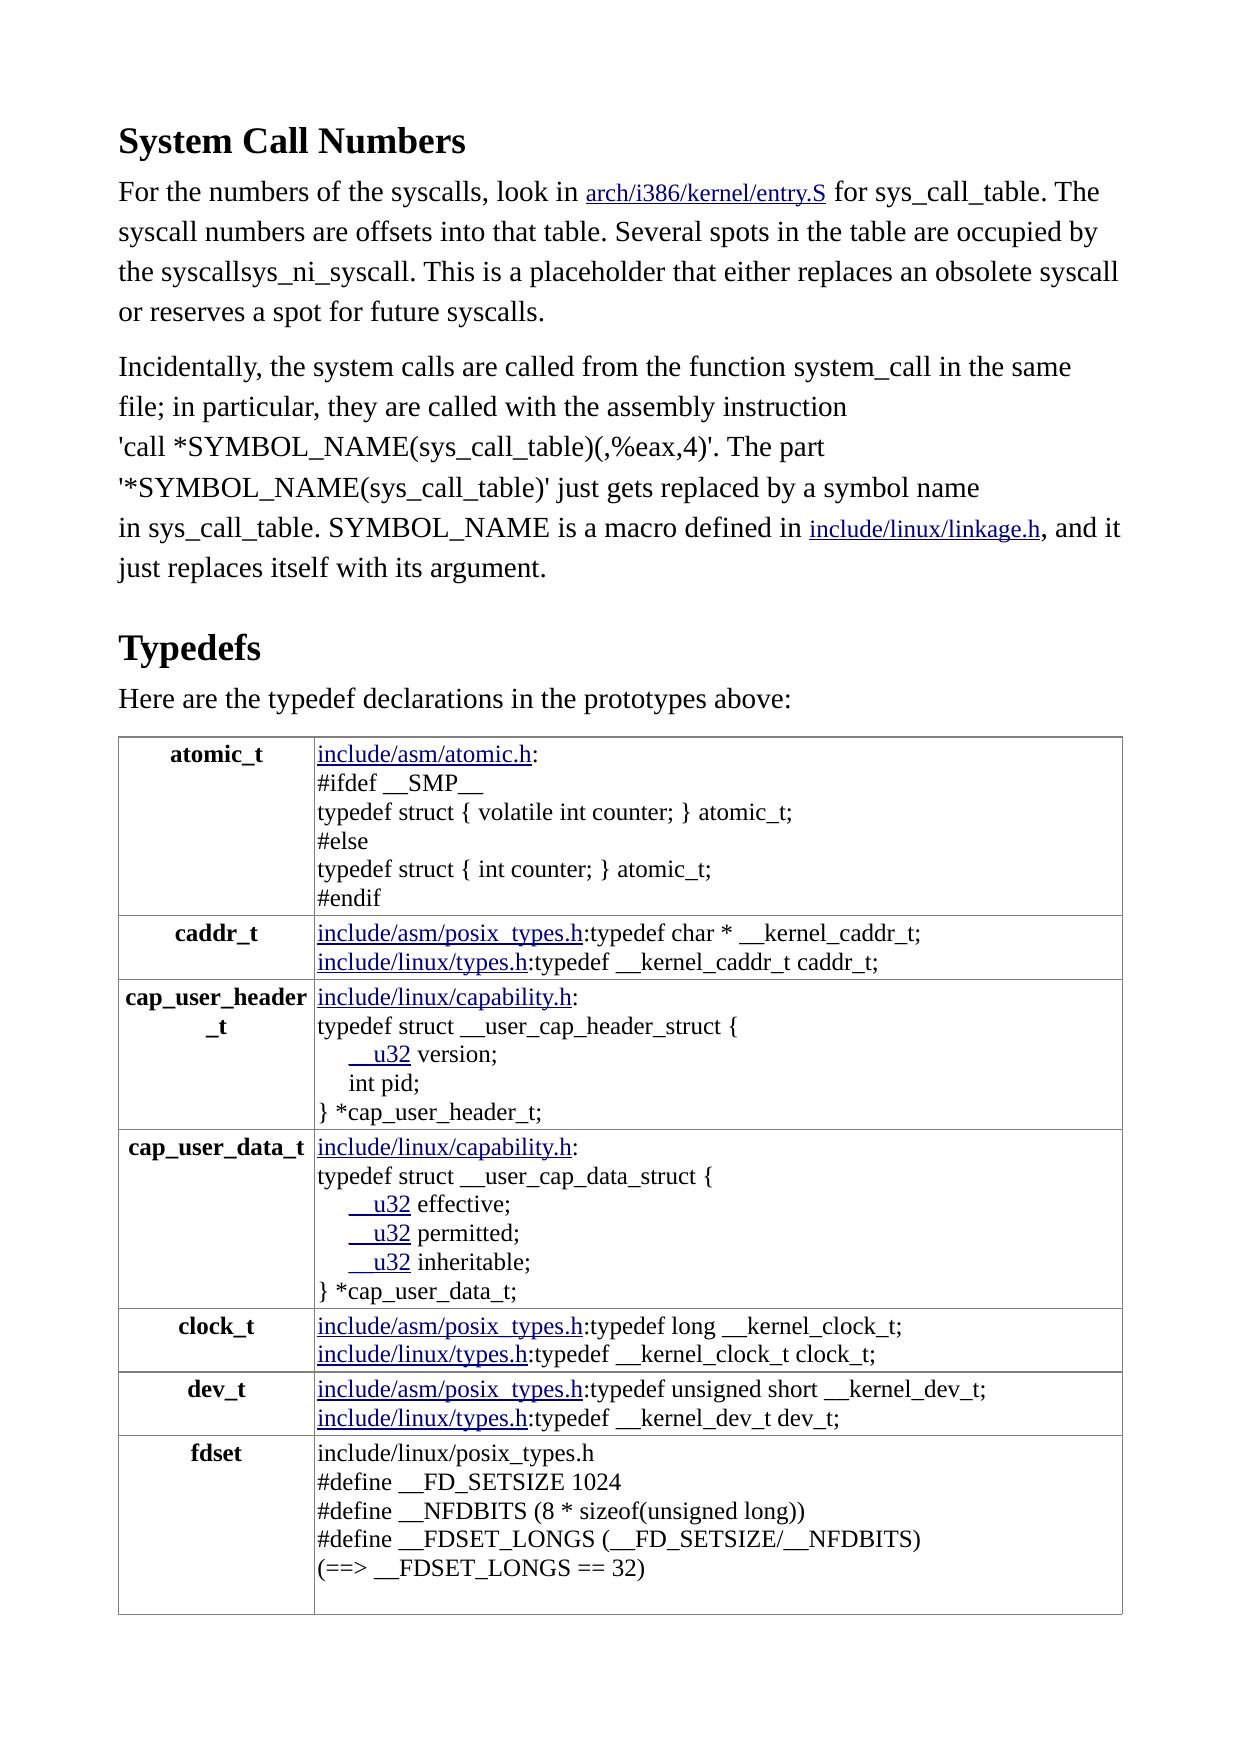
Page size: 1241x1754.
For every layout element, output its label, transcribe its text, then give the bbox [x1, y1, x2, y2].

subtitle Typedefs [118, 626, 1122, 669]
table_cell include/linux/capability.h: typedef struct __user_cap_header_struct { __u32 version; int pid; } *cap_user_header_t; [315, 980, 1122, 1129]
table_cell include/asm/posix_types.h:typedef char * __kernel_caddr_t; include/linux/types.h:typedef __kernel_caddr_t caddr_t; [315, 916, 1122, 979]
table_cell fdset [119, 1436, 314, 1614]
text For the numbers of the syscalls, look in arch/i386/kernel/entry.S for sys_call_table. The syscall numbers are offsets into that table. Several spots in the table are occupied by the syscallsys_ni_syscall. This is a placeholder that either replaces an obsolete syscall or reserves a spot for future syscalls. [118, 174, 1122, 328]
table_cell include/asm/posix_types.h:typedef unsigned short __kernel_dev_t; include/linux/types.h:typedef __kernel_dev_t dev_t; [315, 1373, 1122, 1435]
table_cell clock_t [119, 1309, 314, 1371]
table_cell caddr_t [119, 916, 314, 979]
text Incidentally, the system calls are called from the function system_call in the same file; in particular, they are called with the assembly instruction 'call *SYMBOL_NAME(sys_call_table)(,%eax,4)'. The part '*SYMBOL_NAME(sys_call_table)' just gets replaced by a symbol name in sys_call_table. SYMBOL_NAME is a macro defined in include/linux/linkage.h, and it just replaces itself with its argument. [118, 349, 1122, 584]
table_cell cap_user_header_t [119, 980, 314, 1129]
table_cell include/linux/posix_types.h #define __FD_SETSIZE 1024 #define __NFDBITS (8 * sizeof(unsigned long)) #define __FDSET_LONGS (__FD_SETSIZE/__NFDBITS) (==> __FDSET_LONGS == 32) [315, 1436, 1122, 1614]
table_header atomic_t [119, 738, 314, 915]
text Here are the typedef declarations in the prototypes above: [118, 681, 1122, 715]
subtitle System Call Numbers [118, 118, 1122, 161]
table_header include/asm/atomic.h: #ifdef __SMP__ typedef struct { volatile int counter; } atomic_t; #else typedef struct { int counter; } atomic_t; #endif [315, 738, 1122, 915]
table_cell dev_t [119, 1373, 314, 1435]
table_cell include/linux/capability.h: typedef struct __user_cap_data_struct { __u32 effective; __u32 permitted; __u32 inheritable; } *cap_user_data_t; [315, 1130, 1122, 1307]
table_cell cap_user_data_t [119, 1130, 314, 1307]
table_cell include/asm/posix_types.h:typedef long __kernel_clock_t; include/linux/types.h:typedef __kernel_clock_t clock_t; [315, 1309, 1122, 1371]
